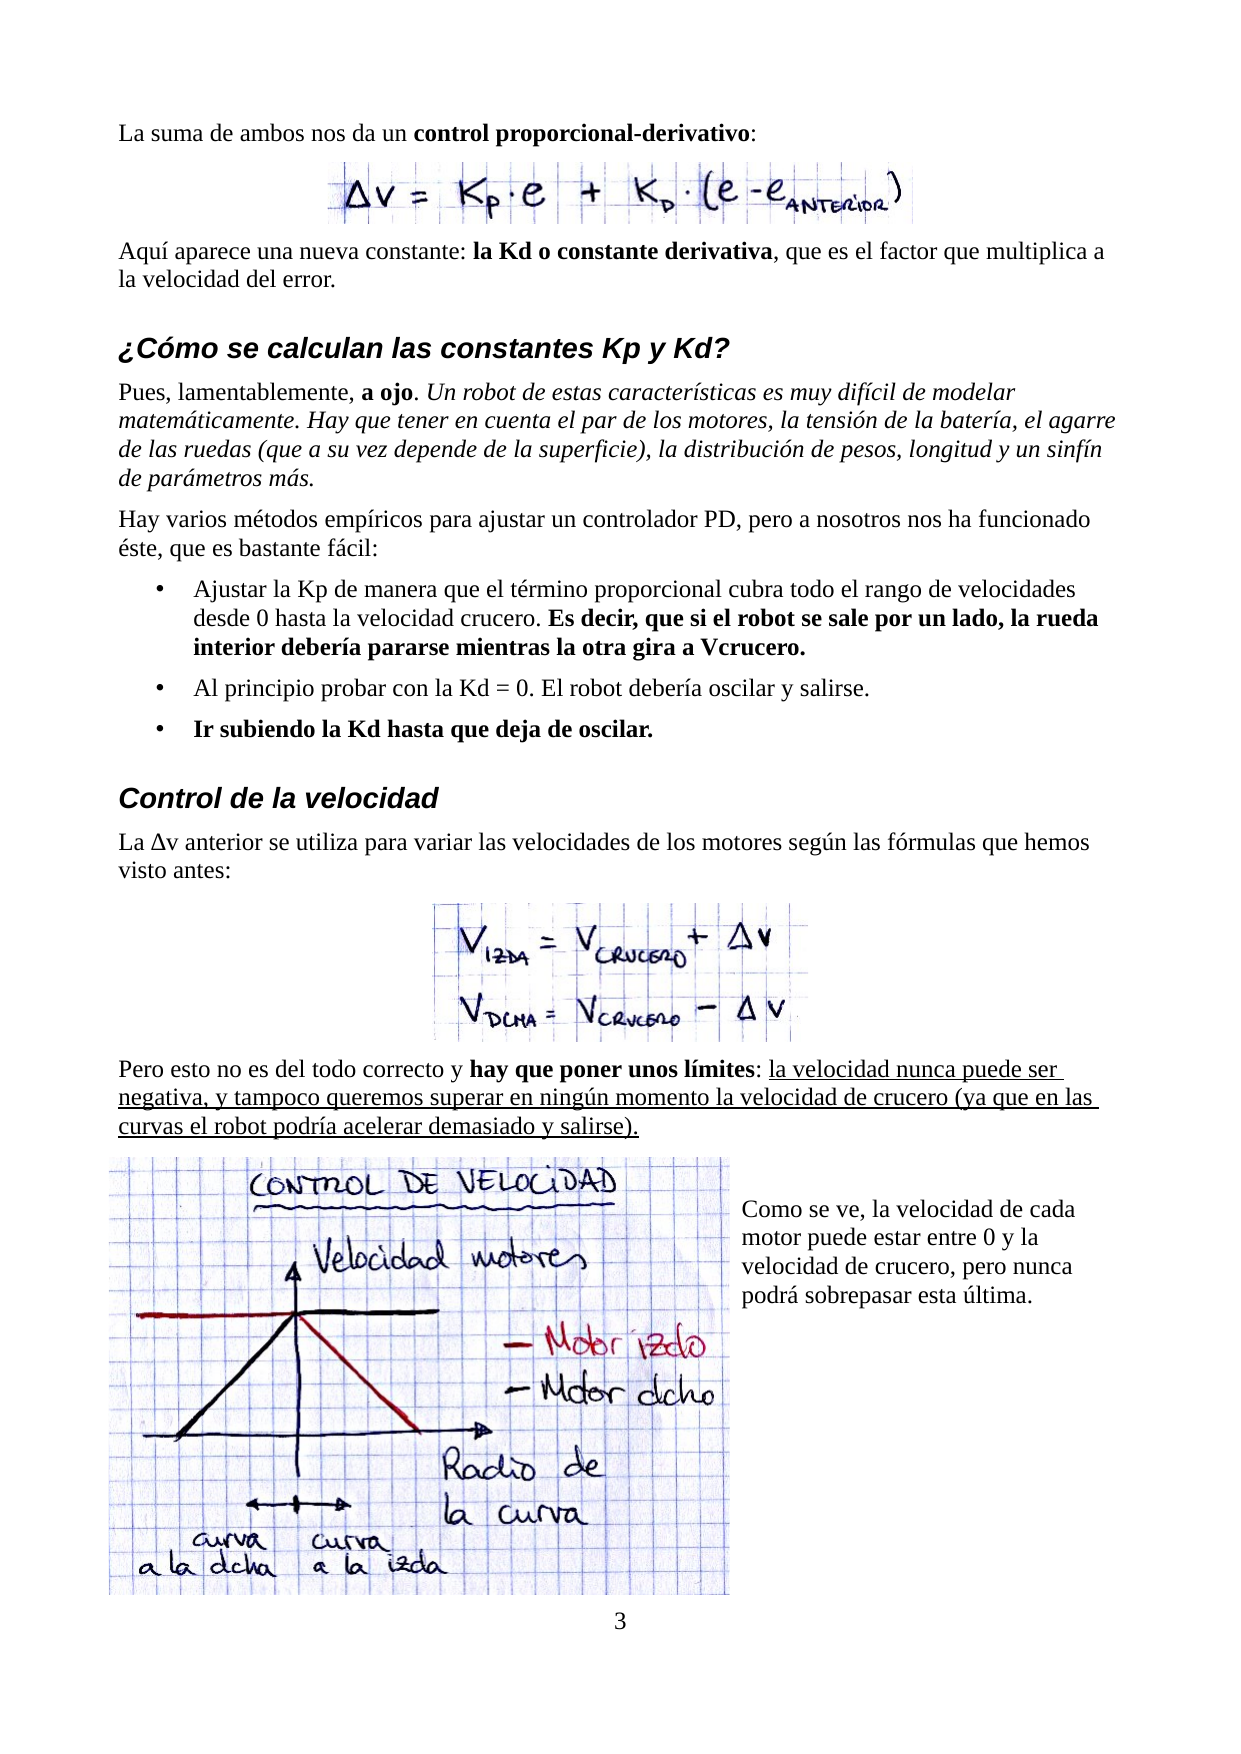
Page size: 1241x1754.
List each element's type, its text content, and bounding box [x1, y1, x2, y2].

list Al principio probar con la Kd = 0. El robot debería oscilar y salirse. [156, 673, 1122, 702]
text Como se ve, la velocidad de cada motor puede estar entre 0 y la velocidad de crucero, pero nunca podrá sobrepasar esta última. [730, 1194, 1122, 1309]
picture [108, 1157, 730, 1595]
text Aquí aparece una nueva constante: la Kd o constante derivativa, que es el factor que multiplica a la velocidad del error. [118, 159, 1122, 293]
text Pero esto no es del todo correcto y hay que poner unos límites: la velocidad nunca puede ser negativa, y tampoco queremos superar en ningún momento la velocidad de crucero (ya que en las curvas el robot podría acelerar demasiado y salirse). [118, 897, 1122, 1140]
picture [327, 162, 913, 224]
picture [432, 903, 809, 1042]
list Ajustar la Kp de manera que el término proporcional cubra todo el rango de velocidades desde 0 hasta la velocidad crucero. Es decir, que si el robot se sale por un lado, la rueda interior debería pararse mientras la otra gira a Vcrucero. [156, 574, 1122, 661]
text Pues, lamentablemente, a ojo. Un robot de estas características es muy difícil de modelar matemáticamente. Hay que tener en cuenta el par de los motores, la tensión de la batería, el agarre de las ruedas (que a su vez depende de la superficie), la distribución de pesos, longitud y un sinfín de parámetros más. [118, 377, 1122, 492]
subtitle Control de la velocidad [118, 781, 1122, 814]
text La suma de ambos nos da un control proporcional-derivativo: [118, 118, 1122, 147]
list Ir subiendo la Kd hasta que deja de oscilar. [156, 714, 1122, 743]
subtitle ¿Cómo se calculan las constantes Kp y Kd? [118, 331, 1122, 364]
text Hay varios métodos empíricos para ajustar un controlador PD, pero a nosotros nos ha funcionado éste, que es bastante fácil: [118, 504, 1122, 562]
text La ∆v anterior se utiliza para variar las velocidades de los motores según las fórmulas que hemos visto antes: [118, 827, 1122, 884]
